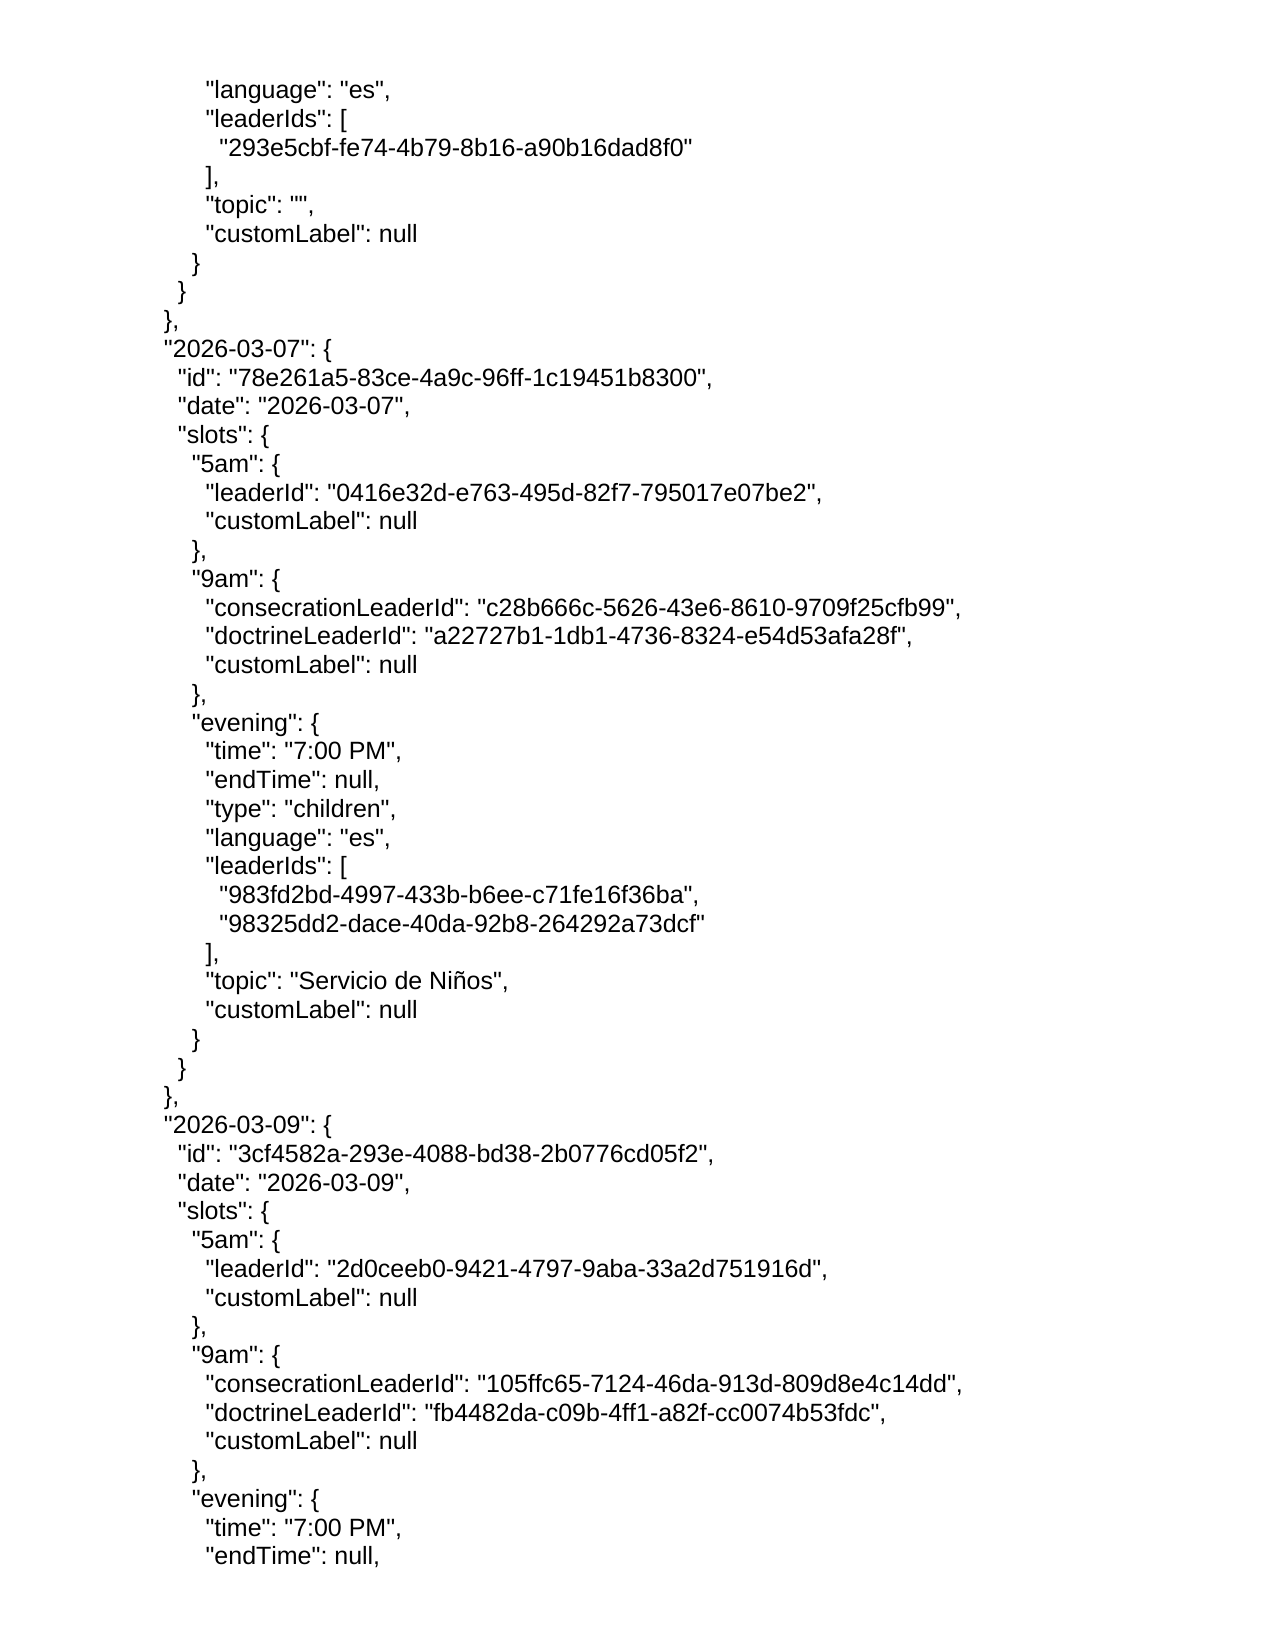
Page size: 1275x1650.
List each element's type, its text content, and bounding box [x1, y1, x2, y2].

text "983fd2bd-4997-433b-b6ee-c71fe16f36ba", [150, 880, 1125, 909]
text "topic": "", [150, 190, 1125, 219]
text }, [150, 535, 1125, 564]
text "leaderIds": [ [150, 851, 1125, 880]
text "doctrineLeaderId": "a22727b1-1db1-4736-8324-e54d53afa28f", [150, 621, 1125, 650]
text "id": "3cf4582a-293e-4088-bd38-2b0776cd05f2", [150, 1139, 1125, 1167]
text "time": "7:00 PM", [150, 736, 1125, 765]
text "evening": { [150, 1484, 1125, 1512]
text "9am": { [150, 564, 1125, 592]
text "endTime": null, [150, 1541, 1125, 1570]
text "5am": { [150, 449, 1125, 477]
text "customLabel": null [150, 650, 1125, 679]
text "language": "es", [150, 822, 1125, 851]
text ], [150, 937, 1125, 966]
text "customLabel": null [150, 995, 1125, 1024]
text "98325dd2-dace-40da-92b8-264292a73dcf" [150, 909, 1125, 937]
text } [150, 1052, 1125, 1081]
text "endTime": null, [150, 765, 1125, 794]
text "customLabel": null [150, 1426, 1125, 1455]
text "slots": { [150, 1196, 1125, 1225]
text "customLabel": null [150, 219, 1125, 247]
text "leaderId": "2d0ceeb0-9421-4797-9aba-33a2d751916d", [150, 1254, 1125, 1282]
text "evening": { [150, 707, 1125, 736]
text "2026-03-07": { [150, 334, 1125, 362]
text "2026-03-09": { [150, 1110, 1125, 1139]
text "293e5cbf-fe74-4b79-8b16-a90b16dad8f0" [150, 132, 1125, 161]
text "date": "2026-03-07", [150, 391, 1125, 420]
text "topic": "Servicio de Niños", [150, 966, 1125, 995]
text "time": "7:00 PM", [150, 1512, 1125, 1541]
text ], [150, 161, 1125, 190]
text "9am": { [150, 1340, 1125, 1369]
text "leaderIds": [ [150, 104, 1125, 132]
text }, [150, 1311, 1125, 1340]
text "customLabel": null [150, 506, 1125, 535]
text }, [150, 1455, 1125, 1484]
text } [150, 276, 1125, 305]
text "language": "es", [150, 75, 1125, 104]
text "consecrationLeaderId": "c28b666c-5626-43e6-8610-9709f25cfb99", [150, 592, 1125, 621]
text "slots": { [150, 420, 1125, 449]
text "consecrationLeaderId": "105ffc65-7124-46da-913d-809d8e4c14dd", [150, 1369, 1125, 1397]
text }, [150, 679, 1125, 707]
text "customLabel": null [150, 1282, 1125, 1311]
text }, [150, 1081, 1125, 1110]
text } [150, 247, 1125, 276]
text "leaderId": "0416e32d-e763-495d-82f7-795017e07be2", [150, 477, 1125, 506]
text } [150, 1024, 1125, 1052]
text }, [150, 305, 1125, 334]
text "id": "78e261a5-83ce-4a9c-96ff-1c19451b8300", [150, 362, 1125, 391]
text "doctrineLeaderId": "fb4482da-c09b-4ff1-a82f-cc0074b53fdc", [150, 1397, 1125, 1426]
text "type": "children", [150, 794, 1125, 822]
text "5am": { [150, 1225, 1125, 1254]
text "date": "2026-03-09", [150, 1167, 1125, 1196]
